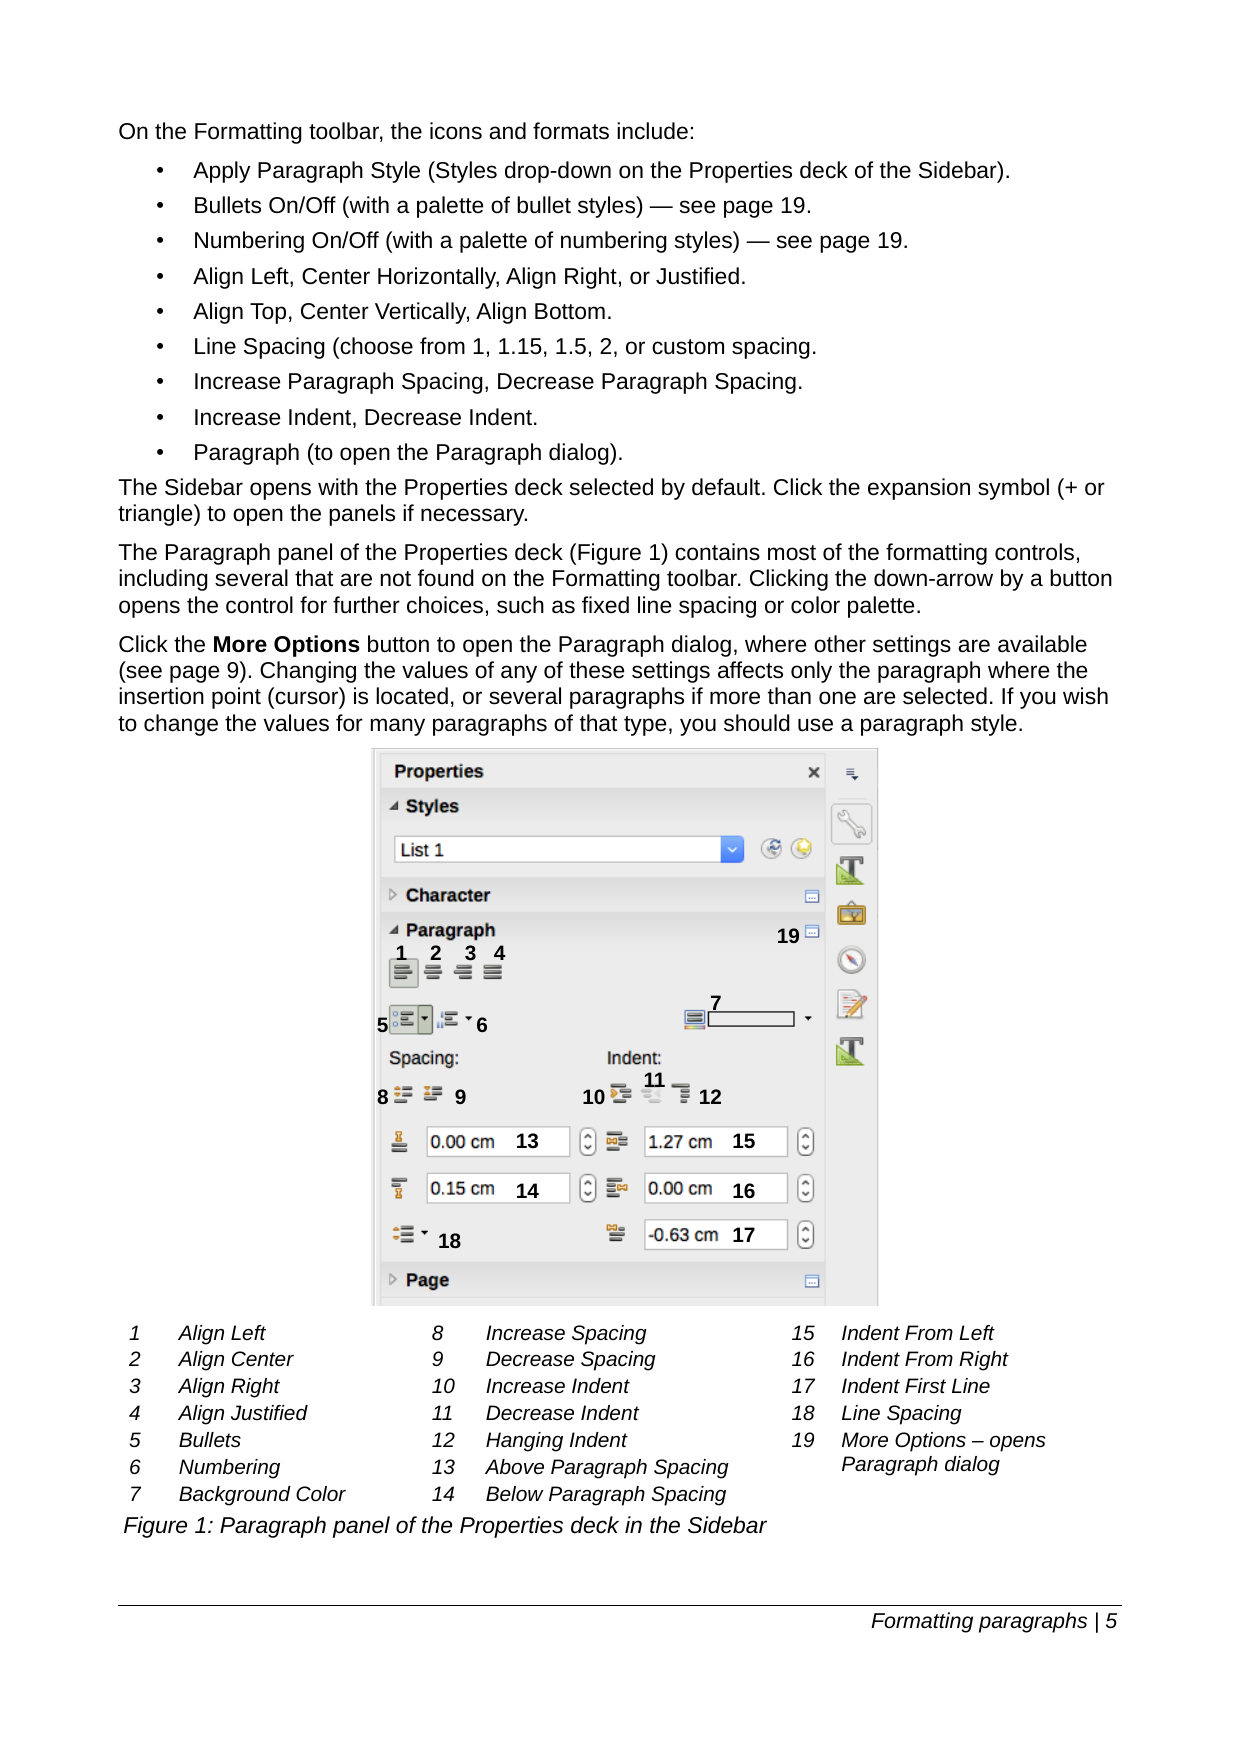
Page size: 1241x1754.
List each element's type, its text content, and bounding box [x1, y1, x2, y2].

table_cell Numbering [173, 1452, 426, 1479]
table_cell 3 [123, 1371, 172, 1398]
text Figure 1: Paragraph panel of the Properties deck in the Sidebar [123, 1512, 1117, 1538]
table_cell Bullets [173, 1425, 426, 1452]
table_cell 13 [426, 1452, 479, 1479]
table_cell 16 [786, 1344, 835, 1371]
list Align Left, Center Horizontally, Align Right, or Justified. [156, 263, 1122, 289]
list Align Top, Center Vertically, Align Bottom. [156, 298, 1122, 324]
table_header Indent From Left [835, 1318, 1117, 1344]
table_cell 12 [426, 1425, 479, 1452]
list Paragraph (to open the Paragraph dialog). [156, 439, 1122, 465]
list On the Formatting toolbar, the icons and formats include: [118, 118, 1122, 144]
table_cell Line Spacing [835, 1398, 1117, 1425]
table_cell 11 [426, 1398, 479, 1425]
text Click the More Options button to open the Paragraph dialog, where other settings are available (see page 9). Changing the values of any of these settings affects only the paragraph where the insertion point (cursor) is located, or several paragraphs if more than one are selected. If you wish to change the values for many paragraphs of that type, you should use a paragraph style. [118, 631, 1122, 736]
table_cell Indent From Right [835, 1344, 1117, 1371]
table_cell Above Paragraph Spacing [480, 1452, 786, 1479]
table_cell 4 [123, 1398, 172, 1425]
table_cell 6 [123, 1452, 172, 1479]
list Line Spacing (choose from 1, 1.15, 1.5, 2, or custom spacing. [156, 333, 1122, 359]
table_cell Align Justified [173, 1398, 426, 1425]
table_cell Decrease Indent [480, 1398, 786, 1425]
text The Paragraph panel of the Properties deck (Figure 1) contains most of the formatting controls, including several that are not found on the Formatting toolbar. Clicking the down-arrow by a button opens the control for further choices, such as fixed line spacing or color palette. [118, 539, 1122, 618]
table_cell Decrease Spacing [480, 1344, 786, 1371]
table_cell Align Center [173, 1344, 426, 1371]
list Increase Indent, Decrease Indent. [156, 403, 1122, 430]
table_cell Indent First Line [835, 1371, 1117, 1398]
table_header 15 [786, 1318, 835, 1344]
text The Sidebar opens with the Properties deck selected by default. Click the expansion symbol (+ or triangle) to open the panels if necessary. [118, 474, 1122, 527]
table_cell Hanging Indent [480, 1425, 786, 1452]
table_cell [835, 1479, 1117, 1506]
table_cell 19 [786, 1425, 835, 1479]
table_cell 9 [426, 1344, 479, 1371]
picture [371, 748, 879, 1306]
list Bullets On/Off (with a palette of bullet styles) — see page 19. [156, 192, 1122, 218]
table_cell More Options – opens Paragraph dialog [835, 1425, 1117, 1479]
list Numbering On/Off (with a palette of numbering styles) — see page 19. [156, 227, 1122, 254]
table_cell Increase Indent [480, 1371, 786, 1398]
table_cell 14 [426, 1479, 479, 1506]
table_cell [786, 1479, 835, 1506]
table_header 1 [123, 1318, 172, 1344]
table_cell 5 [123, 1425, 172, 1452]
table_cell Background Color [173, 1479, 426, 1506]
table_cell Align Right [173, 1371, 426, 1398]
table_header 8 [426, 1318, 479, 1344]
table_header Increase Spacing [480, 1318, 786, 1344]
table_cell 17 [786, 1371, 835, 1398]
table_cell Below Paragraph Spacing [480, 1479, 786, 1506]
table_cell 18 [786, 1398, 835, 1425]
table_cell 2 [123, 1344, 172, 1371]
table_cell 10 [426, 1371, 479, 1398]
table_header Align Left [173, 1318, 426, 1344]
table_cell 7 [123, 1479, 172, 1506]
list Increase Paragraph Spacing, Decrease Paragraph Spacing. [156, 368, 1122, 394]
list Apply Paragraph Style (Styles drop-down on the Properties deck of the Sidebar). [156, 157, 1122, 183]
